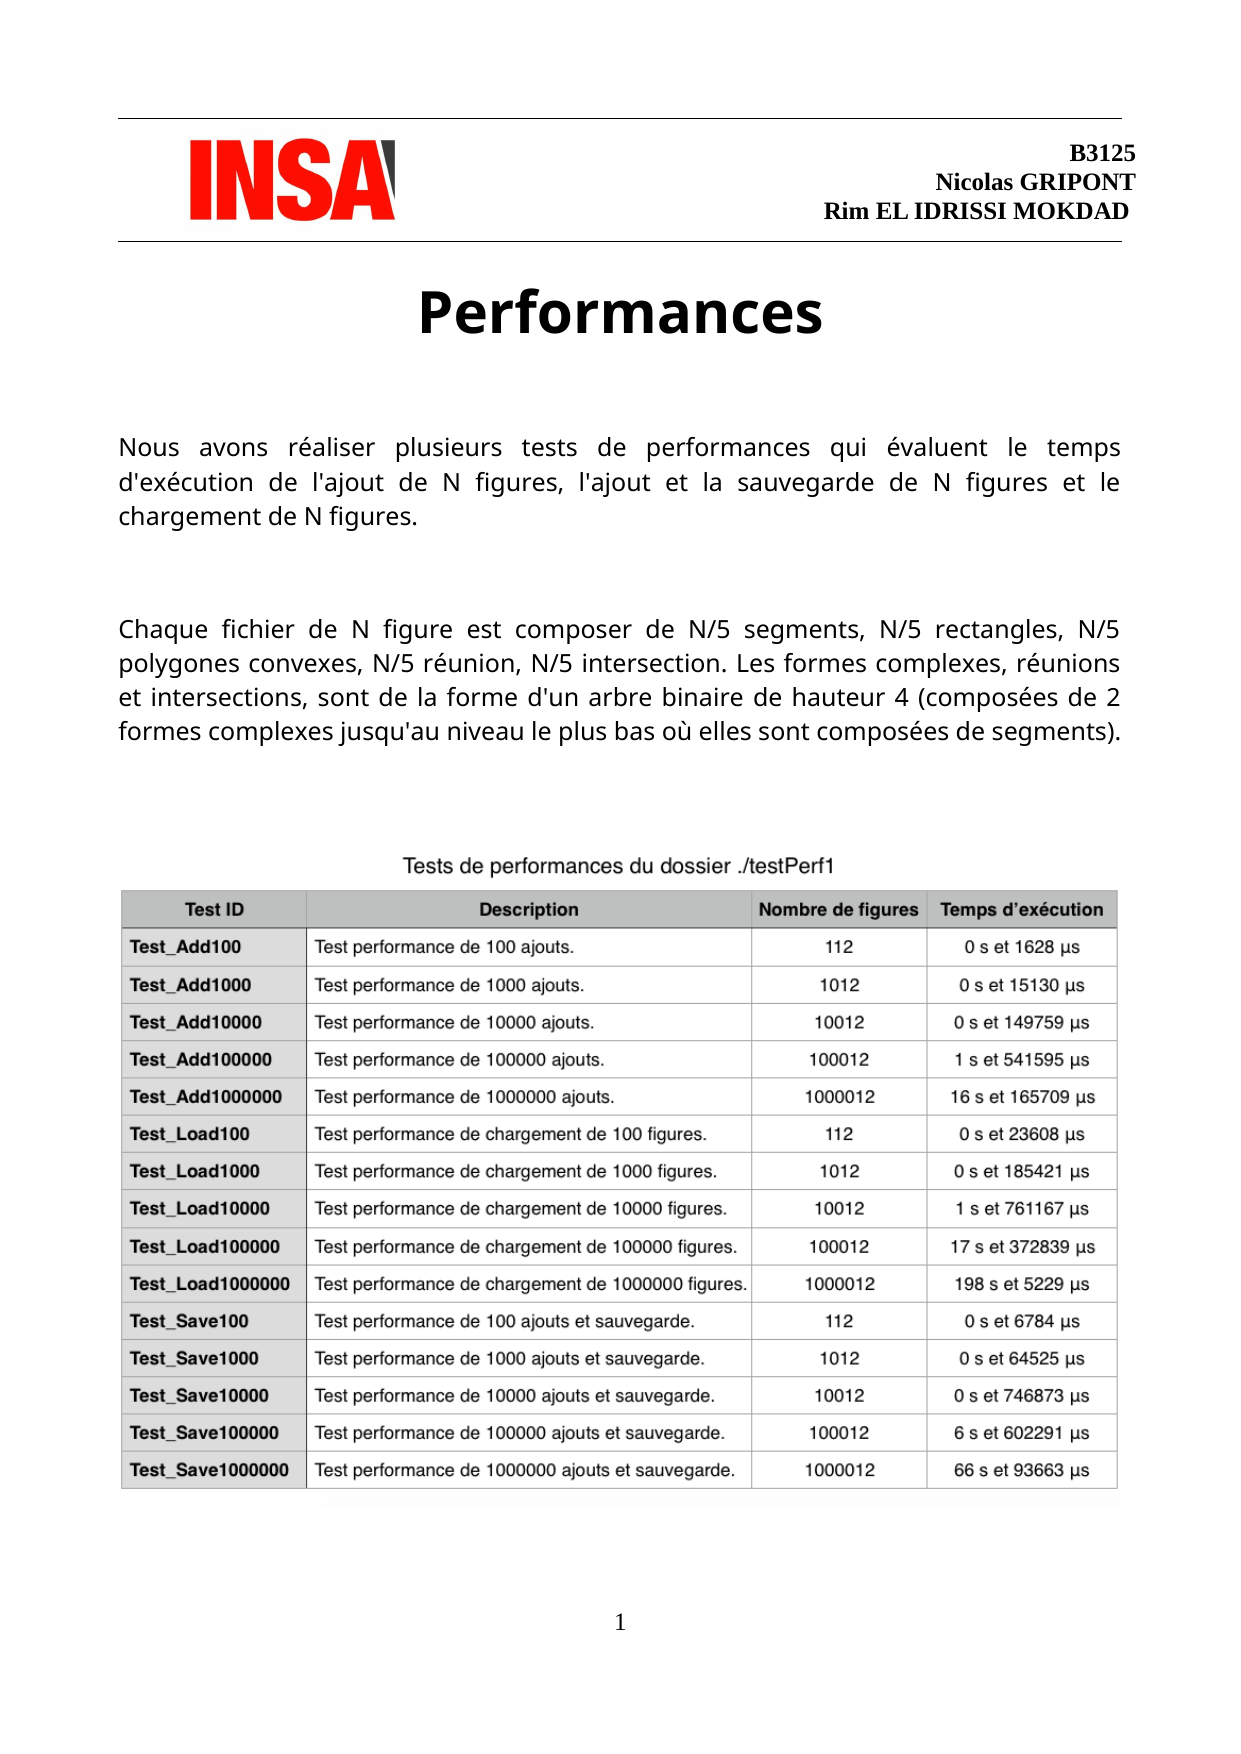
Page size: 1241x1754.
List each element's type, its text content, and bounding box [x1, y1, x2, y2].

text Chaque fichier de N figure est composer de N/5 segments, N/5 rectangles, N/5 polygones convexes, N/5 réunion, N/5 intersection. Les formes complexes, réunions et intersections, sont de la forme d'un arbre binaire de hauteur 4 (composées de 2 formes complexes jusqu'au niveau le plus bas où elles sont composées de segments). [118, 612, 1122, 748]
text Nous avons réaliser plusieurs tests de performances qui évaluent le temps d'exécution de l'ajout de N figures, l'ajout et la sauvegarde de N figures et le chargement de N figures. [118, 430, 1122, 532]
picture [177, 126, 407, 233]
text Performances [118, 271, 1122, 351]
picture [118, 853, 1122, 1507]
